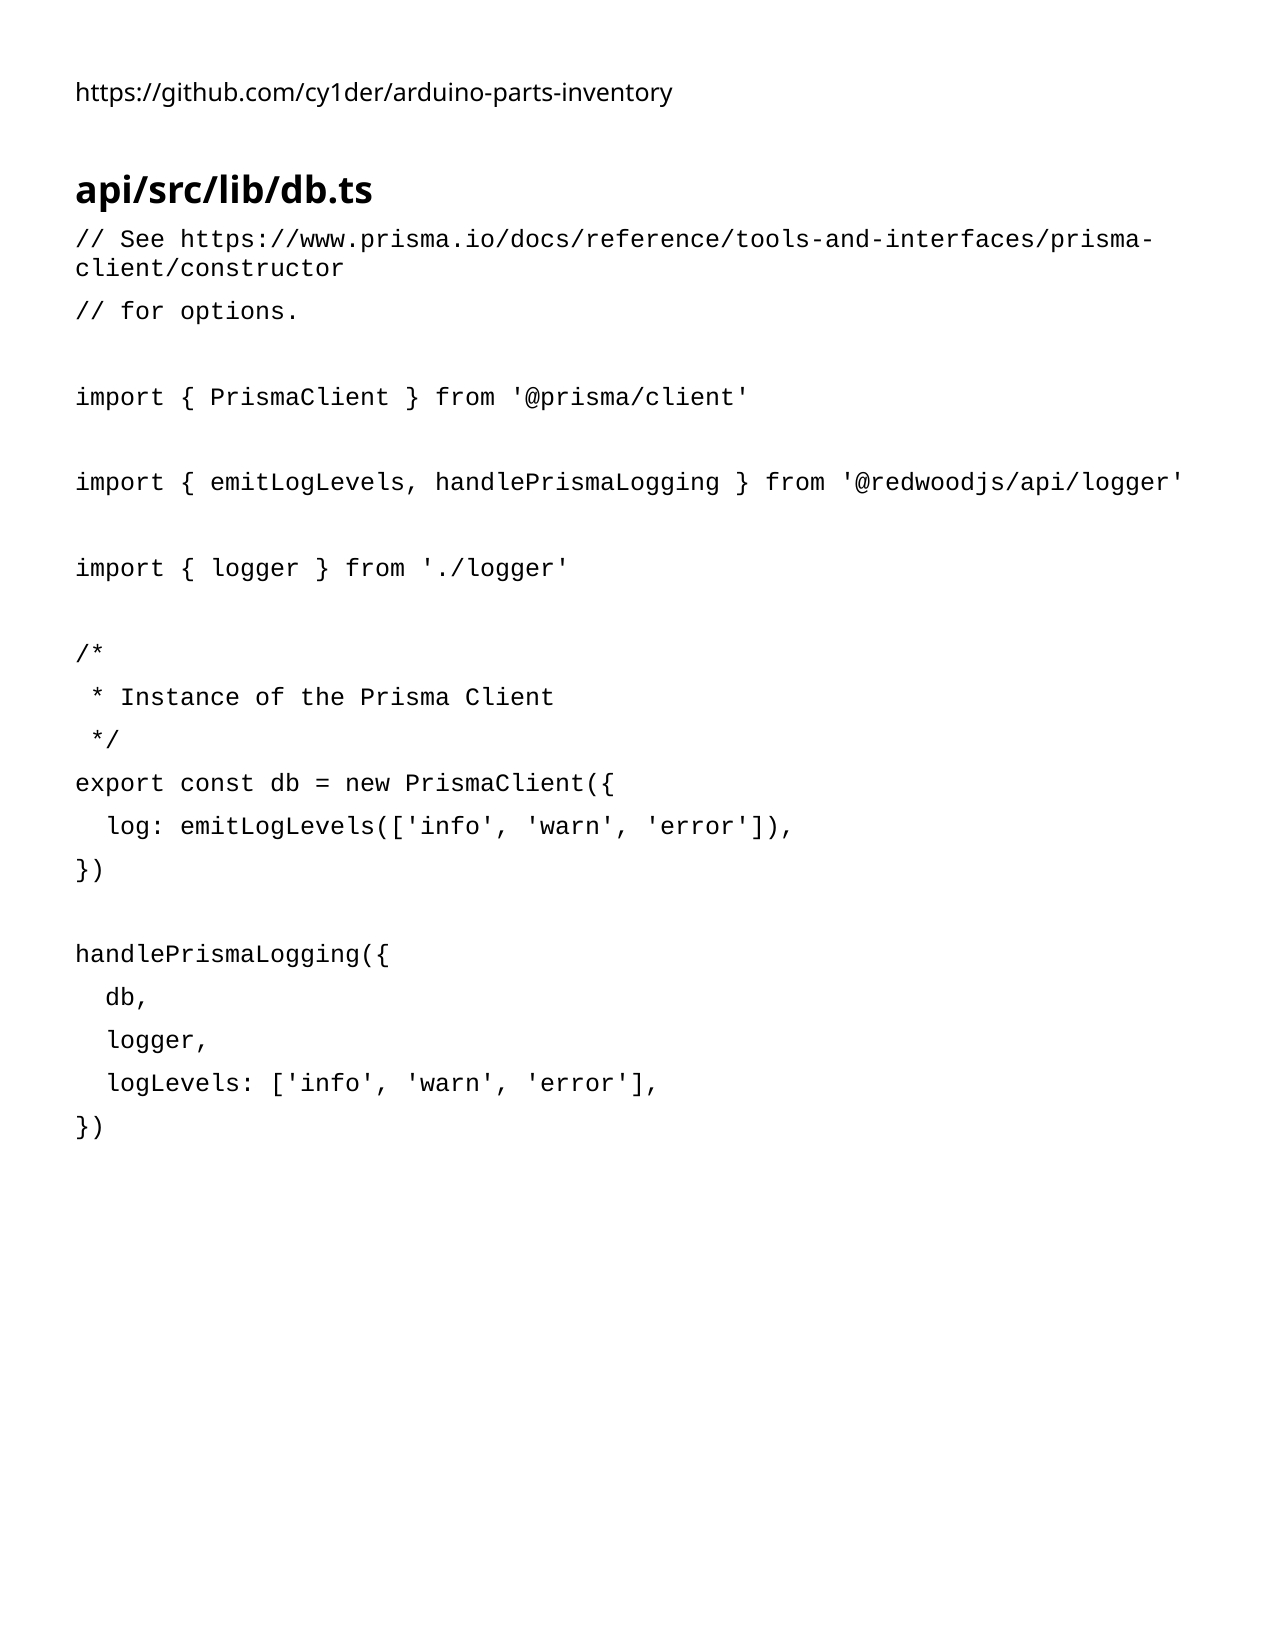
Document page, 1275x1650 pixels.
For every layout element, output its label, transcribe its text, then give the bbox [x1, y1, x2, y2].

text */ [75, 727, 1200, 756]
text }) [75, 1114, 1200, 1142]
text logger, [75, 1028, 1200, 1056]
text handlePrismaLogging({ [75, 942, 1200, 970]
text db, [75, 985, 1200, 1013]
text import { emitLogLevels, handlePrismaLogging } from '@redwoodjs/api/logger' [75, 470, 1200, 498]
text // for options. [75, 298, 1200, 327]
text export const db = new PrismaClient({ [75, 770, 1200, 799]
text * Instance of the Prisma Client [75, 684, 1200, 713]
text logLevels: ['info', 'warn', 'error'], [75, 1071, 1200, 1099]
subtitle api/src/lib/db.ts [75, 163, 1200, 214]
text }) [75, 856, 1200, 884]
text log: emitLogLevels(['info', 'warn', 'error']), [75, 813, 1200, 842]
text import { PrismaClient } from '@prisma/client' [75, 384, 1200, 412]
text // See https://www.prisma.io/docs/reference/tools-and-interfaces/prisma-client/constructor [75, 227, 1200, 284]
text import { logger } from './logger' [75, 556, 1200, 584]
text /* [75, 642, 1200, 670]
